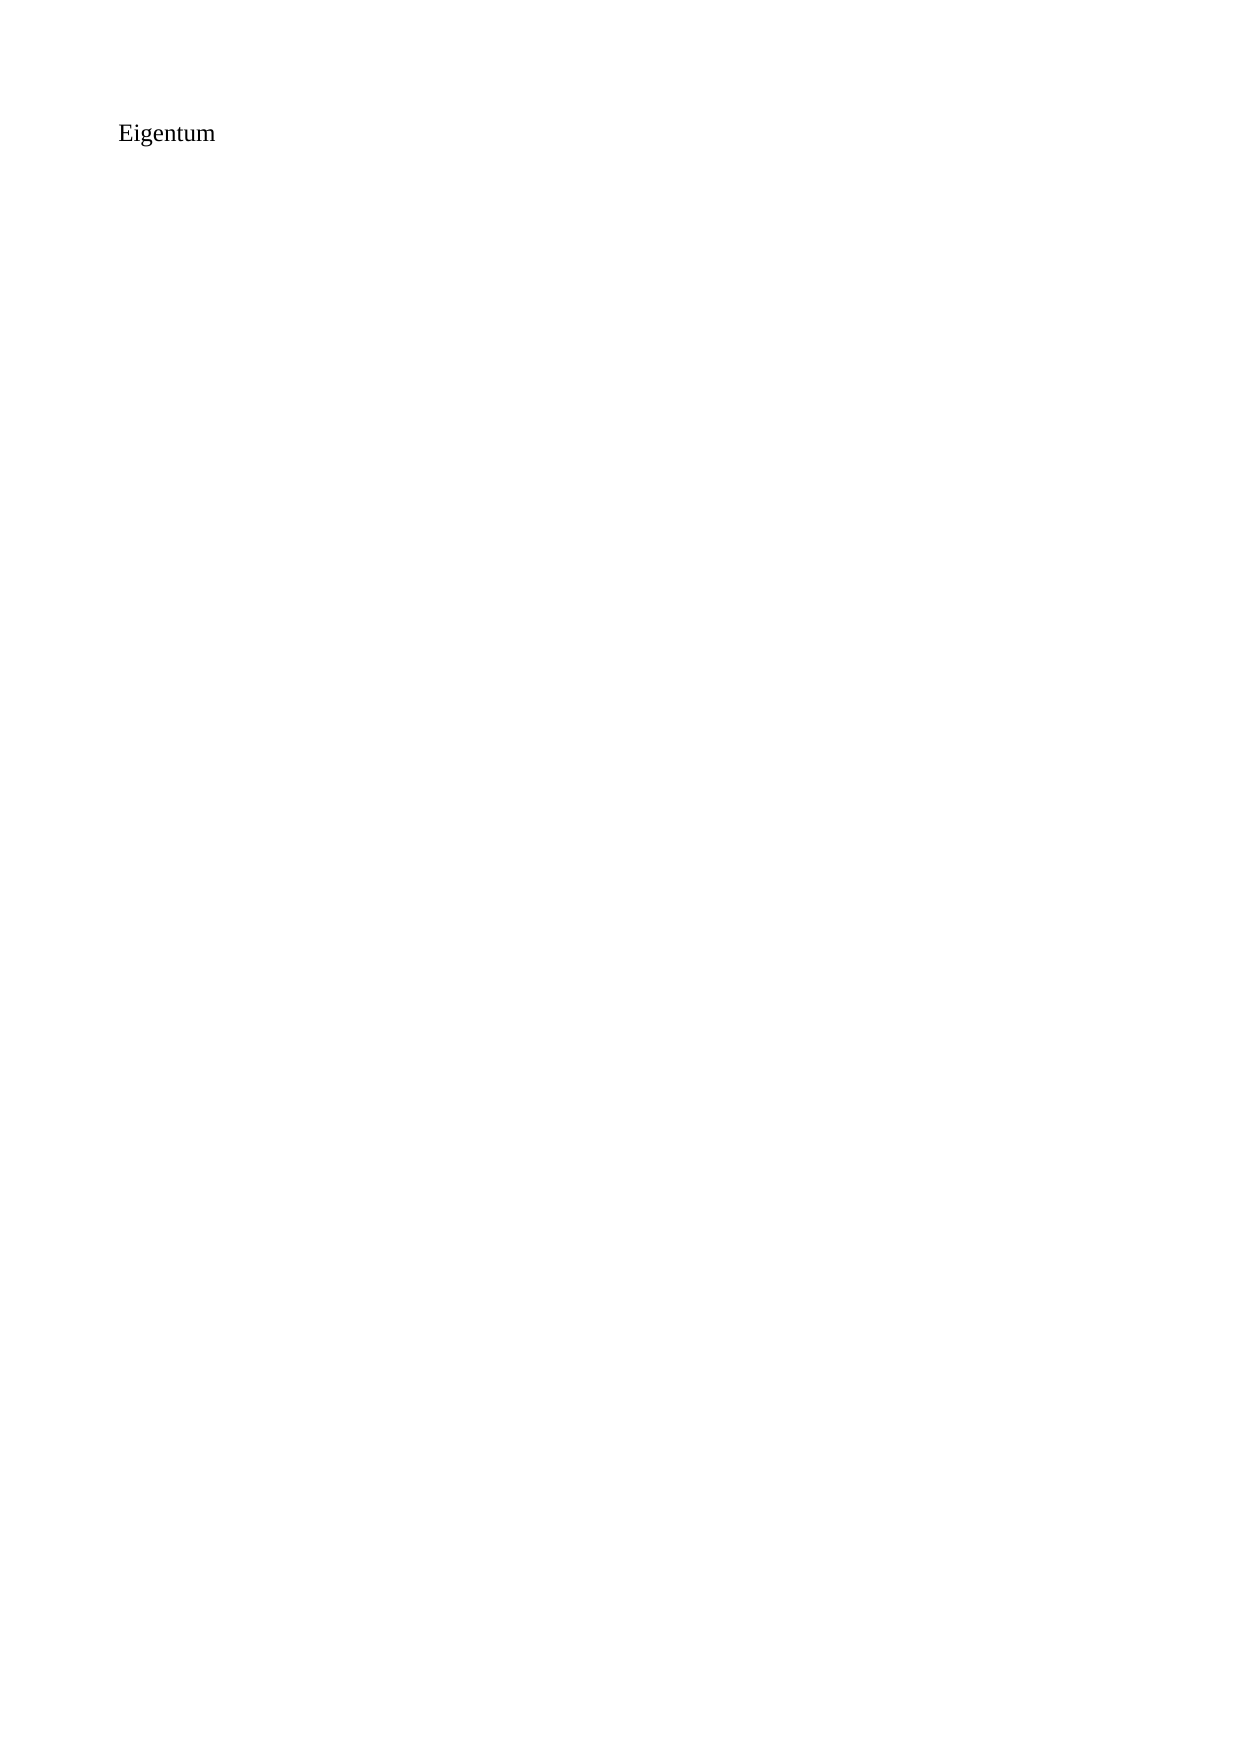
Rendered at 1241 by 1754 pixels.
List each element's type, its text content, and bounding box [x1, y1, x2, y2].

text Eigentum [118, 118, 1122, 147]
